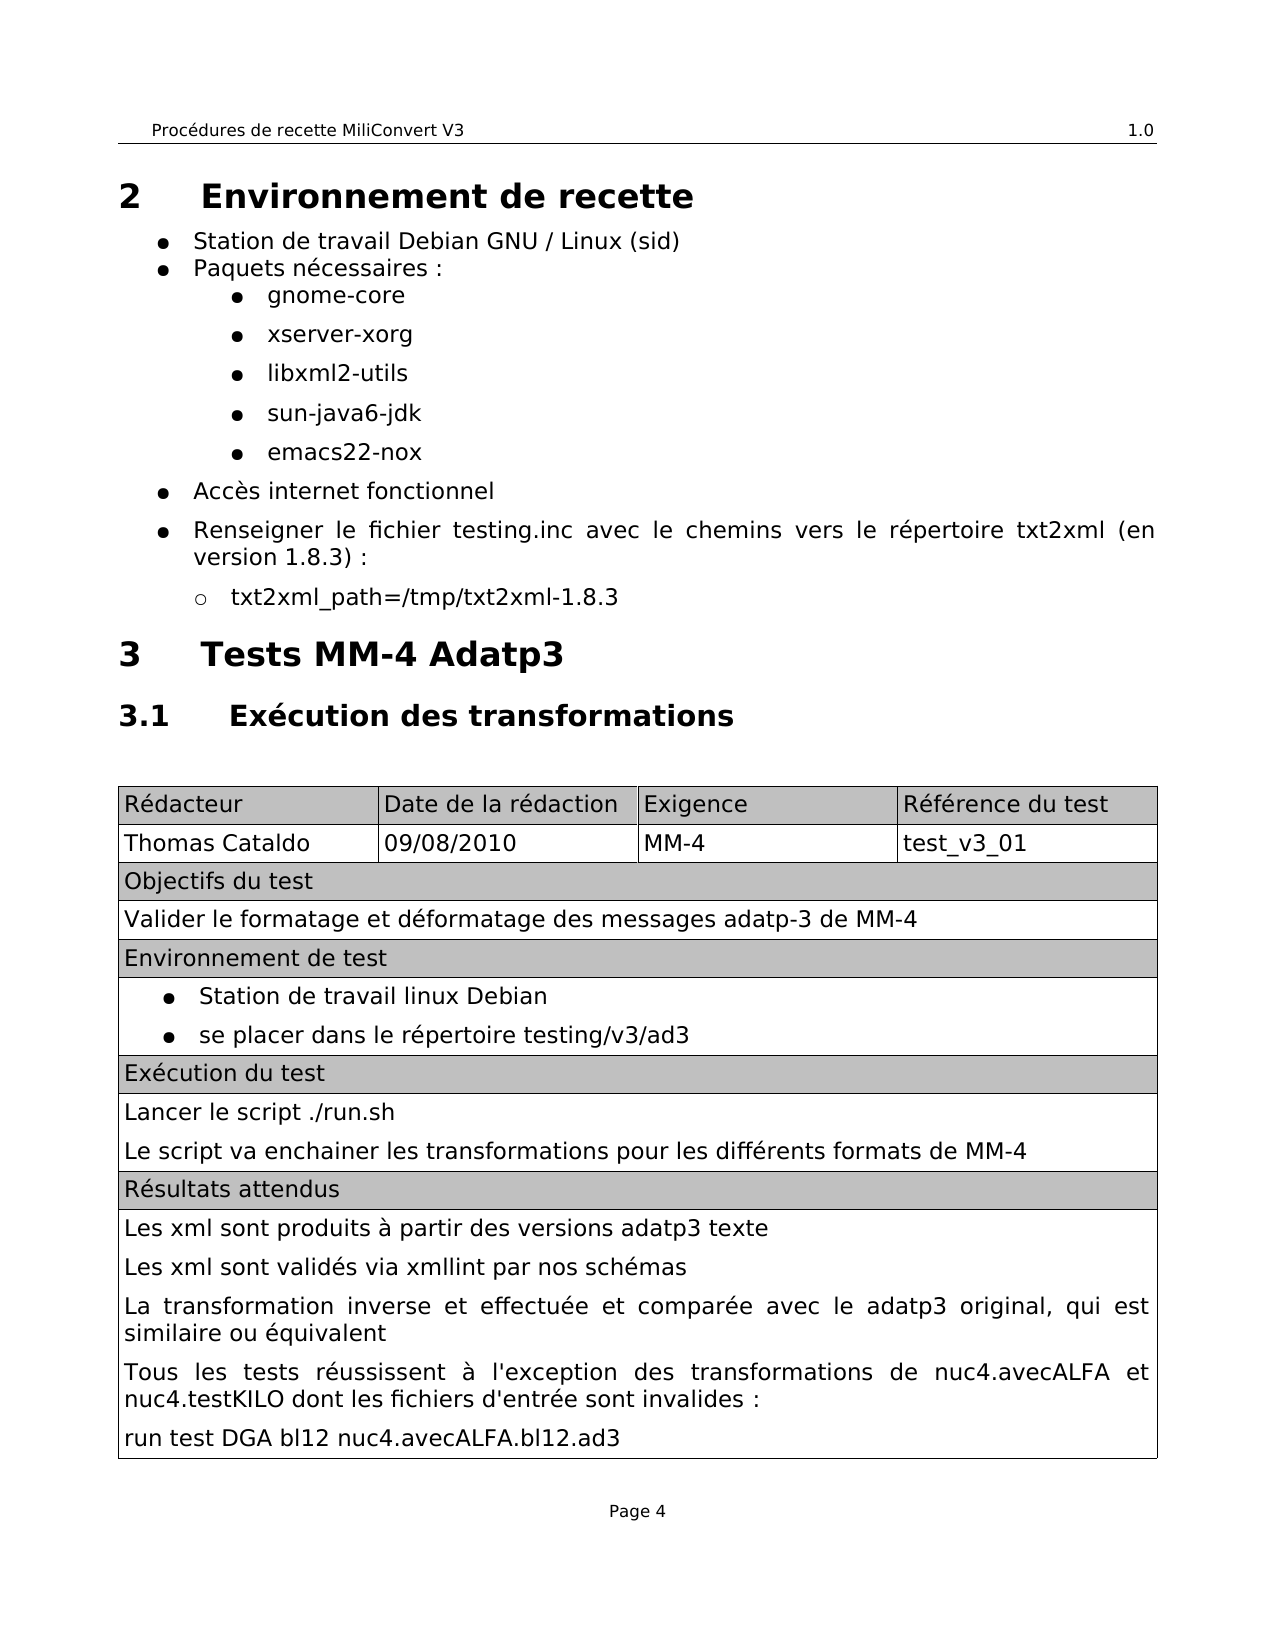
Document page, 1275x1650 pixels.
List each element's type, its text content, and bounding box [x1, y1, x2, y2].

list txt2xml_path=/tmp/txt2xml-1.8.3 [193, 584, 1157, 611]
list gnome-core [229, 282, 1157, 309]
subtitle Exécution des transformations [118, 699, 1157, 734]
table_cell Station de travail linux Debian se placer dans le répertoire testing/v3/ad3 [119, 978, 1157, 1055]
list Renseigner le fichier testing.inc avec le chemins vers le répertoire txt2xml (en version 1.8.3) : [156, 518, 1157, 571]
list xserver-xorg [229, 321, 1157, 348]
list Station de travail Debian GNU / Linux (sid) [156, 228, 1157, 255]
table_header Exigence [639, 787, 897, 824]
table_header Rédacteur [119, 787, 378, 824]
subtitle Environnement de recette [118, 177, 1157, 216]
table_cell MM-4 [639, 825, 897, 862]
table_cell Thomas Cataldo [119, 825, 378, 862]
table_cell Les xml sont produits à partir des versions adatp3 texte Les xml sont validés via xmllint par nos schémas La transformation inverse et effectuée et comparée avec le adatp3 original, qui est similaire ou équivalent Tous les tests réussissent à l'exception des transformations de nuc4.avecALFA et nuc4.testKILO dont les fichiers d'entrée sont invalides : run test DGA bl12 nuc4.avecALFA.bl12.ad3 [119, 1210, 1157, 1458]
table_cell test_v3_01 [898, 825, 1157, 862]
list emacs22-nox [229, 439, 1157, 466]
table_cell Lancer le script ./run.sh Le script va enchainer les transformations pour les différents formats de MM-4 [119, 1094, 1157, 1171]
list Paquets nécessaires : [156, 255, 1157, 282]
table_cell Environnement de test [119, 940, 1157, 977]
list sun-java6-jdk [229, 400, 1157, 427]
subtitle Tests MM-4 Adatp3 [118, 636, 1157, 674]
table_cell 09/08/2010 [379, 825, 637, 862]
list libxml2-utils [229, 361, 1157, 387]
table_header Date de la rédaction [379, 787, 637, 824]
table_cell Exécution du test [119, 1056, 1157, 1093]
table_cell Valider le formatage et déformatage des messages adatp-3 de MM-4 [119, 901, 1157, 939]
table_cell Résultats attendus [119, 1172, 1157, 1209]
table_header Référence du test [898, 787, 1157, 824]
list Accès internet fonctionnel [156, 478, 1157, 505]
table_cell Objectifs du test [119, 863, 1157, 900]
